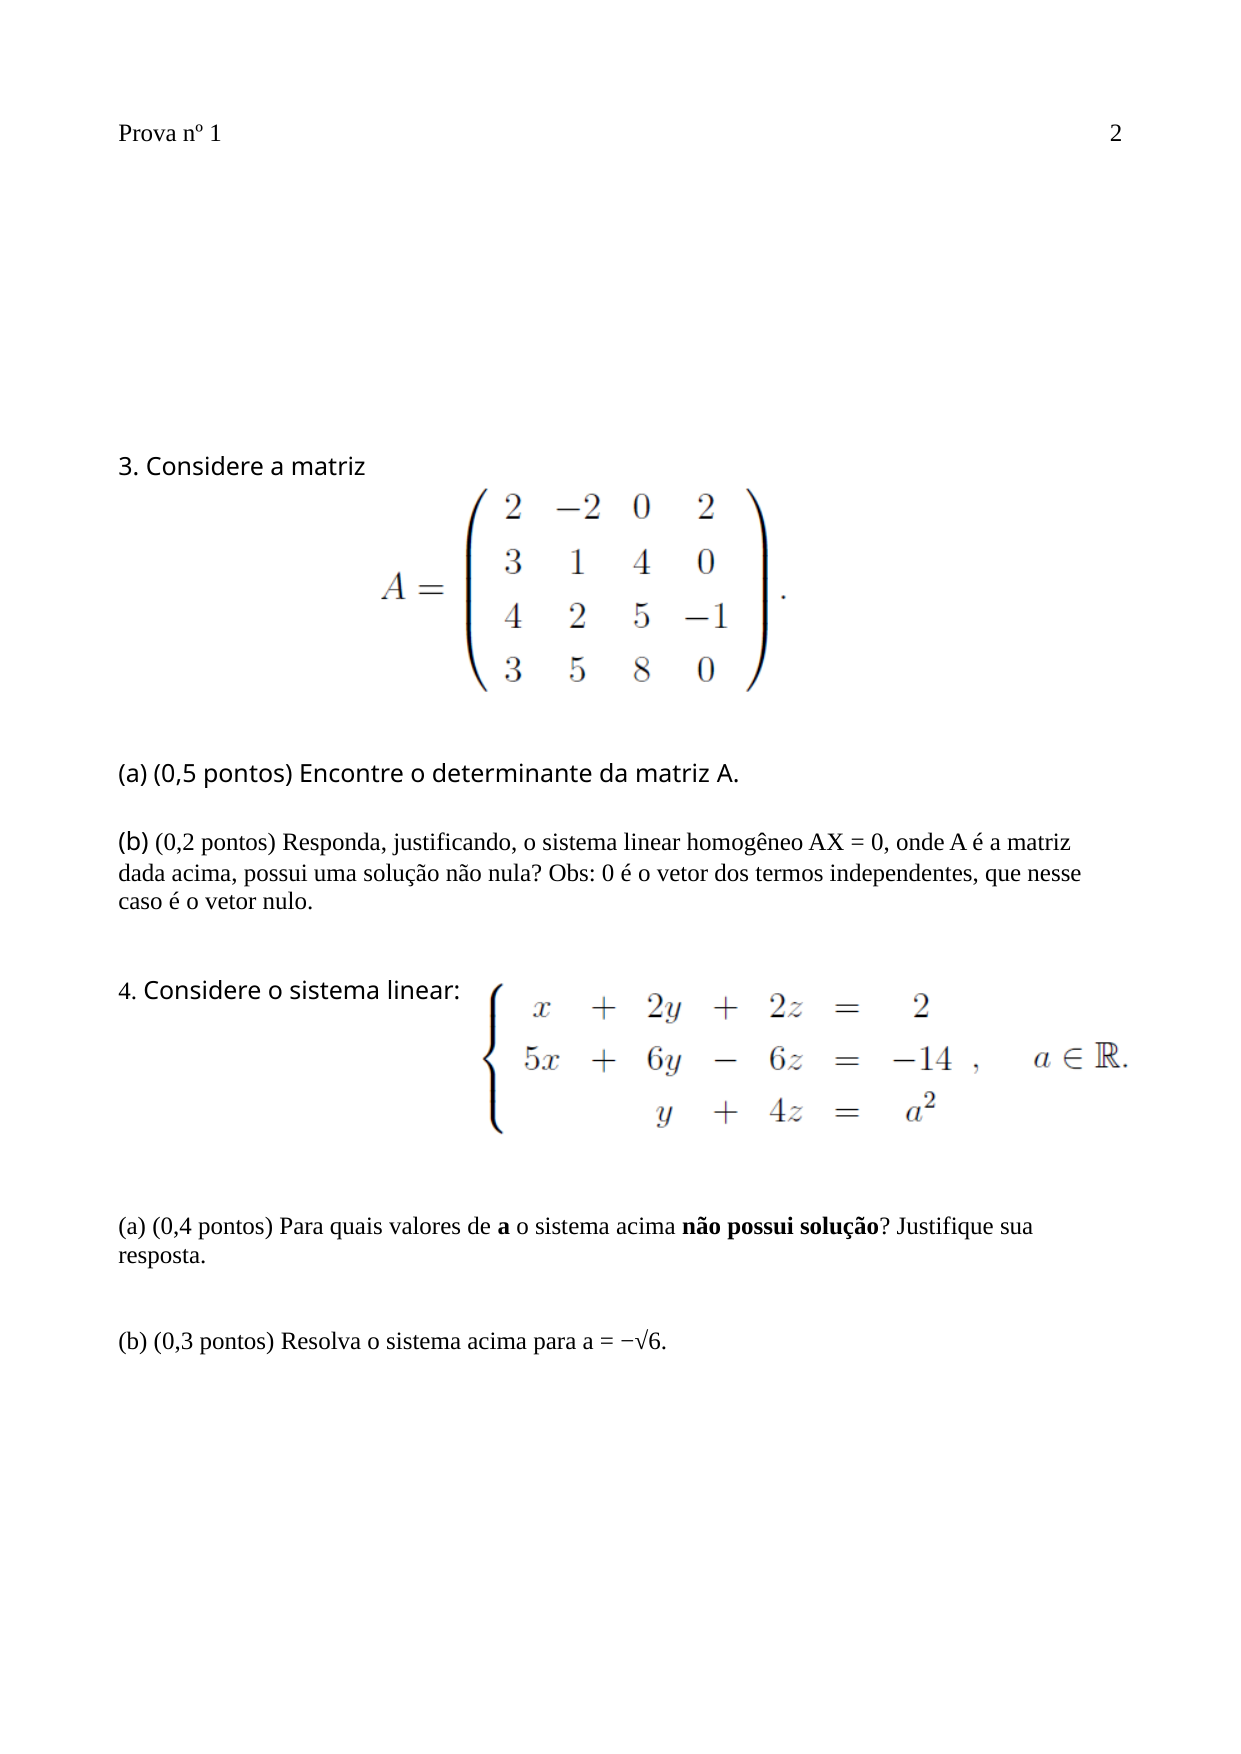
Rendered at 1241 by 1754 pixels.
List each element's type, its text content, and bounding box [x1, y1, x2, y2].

text (a) (0,5 pontos) Encontre o determinante da matriz A. [118, 755, 1122, 789]
text 3. Considere a matriz [118, 449, 1122, 483]
picture [381, 485, 788, 697]
text 4. Considere o sistema linear: [118, 973, 467, 1007]
text (a) (0,4 pontos) Para quais valores de a o sistema acima não possui solução? Justifique sua resposta. [118, 1211, 1122, 1268]
text (b) (0,2 pontos) Responda, justificando, o sistema linear homogêneo AX = 0, onde A é a matriz dada acima, possui uma solução não nula? Obs: 0 é o vetor dos termos independentes, que nesse caso é o vetor nulo. [118, 823, 1122, 915]
text (b) (0,3 pontos) Resolva o sistema acima para a = −√6. [118, 1326, 1122, 1355]
picture [467, 972, 1146, 1143]
